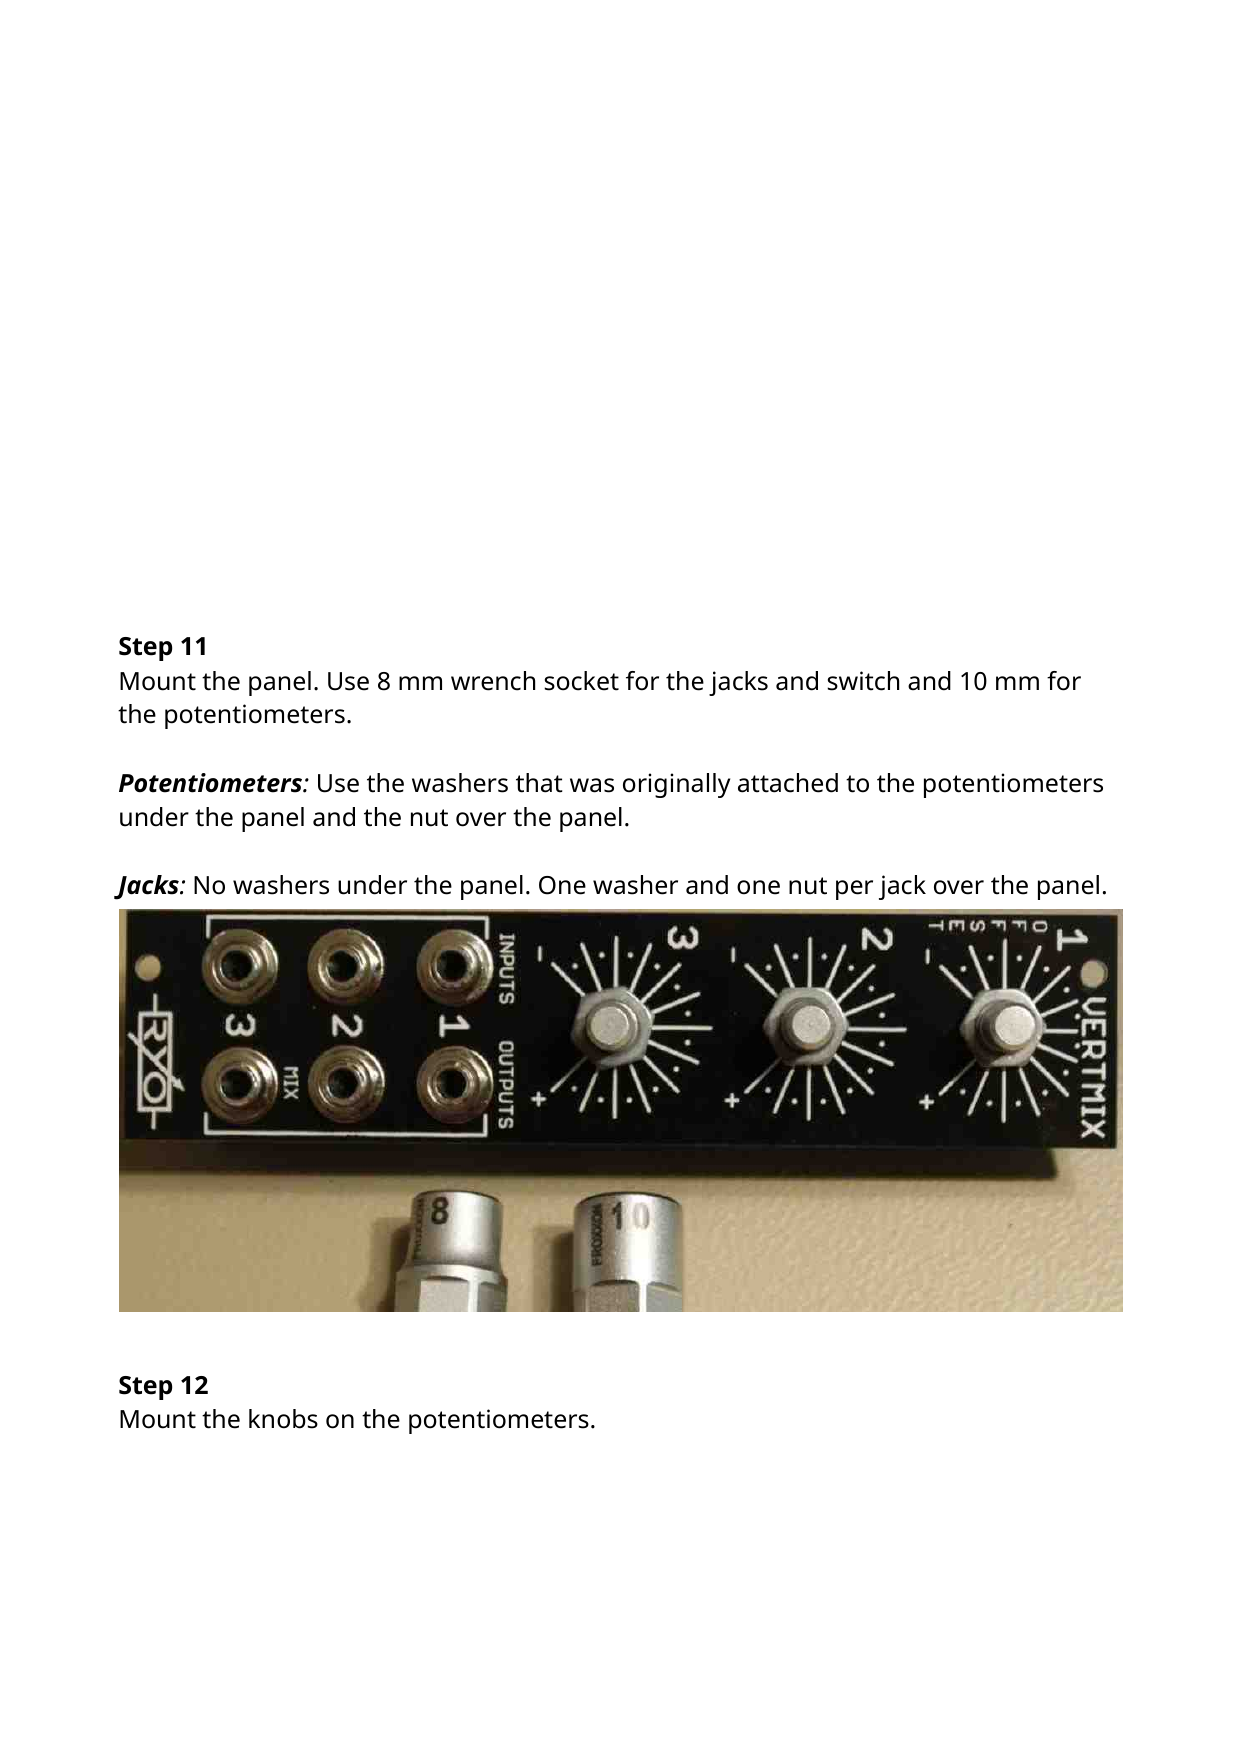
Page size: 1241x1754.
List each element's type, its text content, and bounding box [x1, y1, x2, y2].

text Step 12 [118, 1368, 1122, 1402]
picture [119, 909, 1123, 1312]
text Mount the knobs on the potentiometers. [118, 1402, 1122, 1436]
text Potentiometers: Use the washers that was originally attached to the potentiometers under the panel and the nut over the panel. [118, 765, 1122, 833]
text Step 11 [118, 629, 1122, 663]
text Jacks: No washers under the panel. One washer and one nut per jack over the panel. [118, 867, 1122, 902]
text Mount the panel. Use 8 mm wrench socket for the jacks and switch and 10 mm for the potentiometers. [118, 663, 1122, 731]
